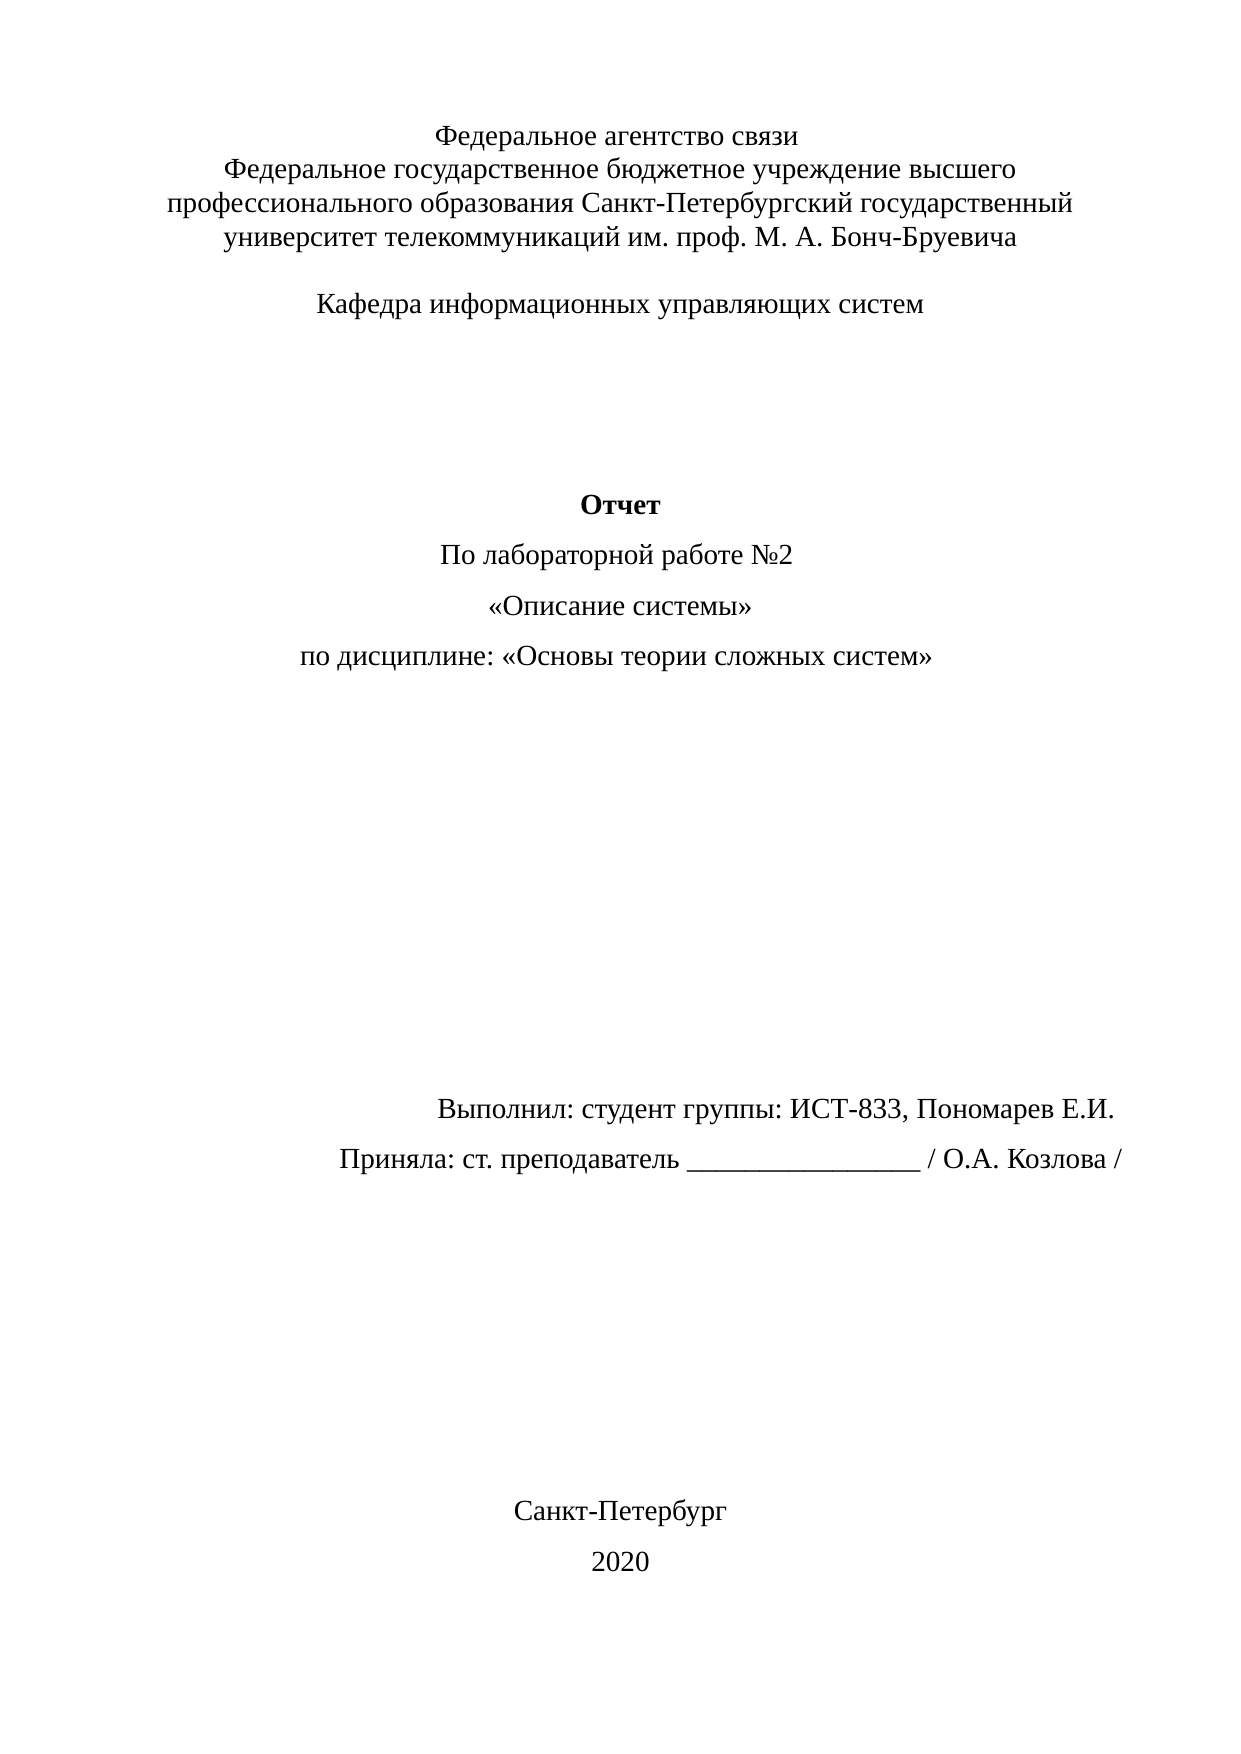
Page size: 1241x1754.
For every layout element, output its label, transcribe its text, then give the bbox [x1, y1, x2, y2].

text Федеральное государственное бюджетное учреждение высшего профессионального образования Санкт-Петербургский государственный университет телекоммуникаций им. проф. М. А. Бонч-Бруевича [118, 152, 1122, 252]
text Федеральное агентство связи [118, 118, 1122, 152]
text Выполнил: студент группы: ИСТ-833, Пономарев Е.И. [118, 1091, 1122, 1124]
text Санкт-Петербург [118, 1493, 1122, 1527]
text По лабораторной работе №2 [118, 537, 1122, 571]
text «Описание системы» [118, 588, 1122, 621]
text Отчет [118, 487, 1122, 521]
text 2020 [118, 1544, 1122, 1577]
text Приняла: ст. преподаватель ________________ / О.А. Козлова / [118, 1141, 1122, 1175]
text по дисциплине: «Основы теории сложных систем» [118, 638, 1122, 672]
text Кафедра информационных управляющих систем [118, 286, 1122, 319]
